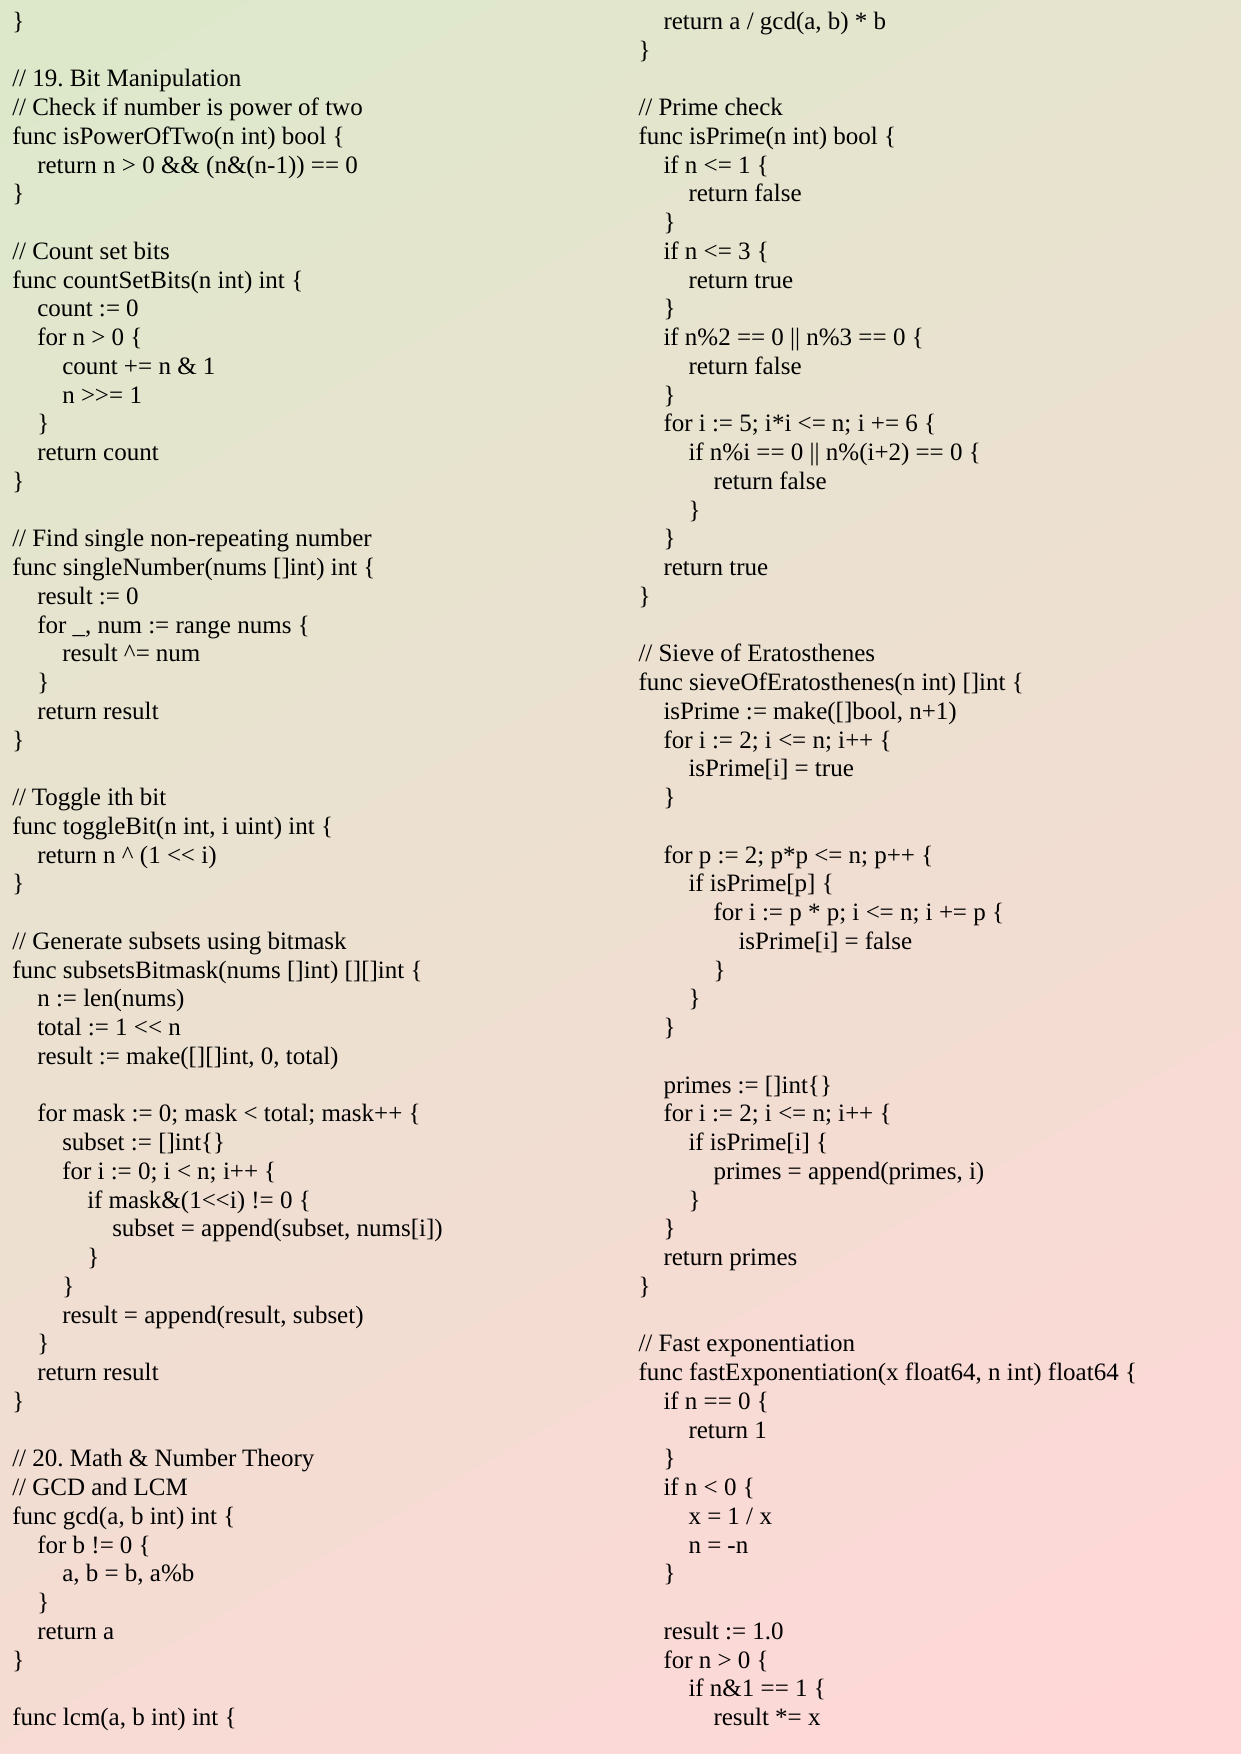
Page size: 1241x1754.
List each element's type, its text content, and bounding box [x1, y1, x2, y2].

text } [12, 408, 608, 437]
text // 20. Math & Number Theory [12, 1443, 608, 1472]
text } [12, 1587, 608, 1616]
text result = append(result, subset) [12, 1300, 608, 1328]
text for i := 0; i < n; i++ { [12, 1156, 608, 1185]
text // Check if number is power of two [12, 92, 608, 121]
text count := 0 [12, 293, 608, 322]
text if n%i == 0 || n%(i+2) == 0 { [638, 437, 1234, 466]
text func isPrime(n int) bool { [638, 121, 1234, 150]
text } [12, 1645, 608, 1673]
text return false [638, 178, 1234, 207]
text } [12, 466, 608, 495]
text } [638, 1558, 1234, 1587]
text func countSetBits(n int) int { [12, 265, 608, 293]
text for i := 2; i <= n; i++ { [638, 1098, 1234, 1127]
text func subsetsBitmask(nums []int) [][]int { [12, 955, 608, 983]
text n >>= 1 [12, 380, 608, 408]
text subset = append(subset, nums[i]) [12, 1213, 608, 1242]
text // Sieve of Eratosthenes [638, 638, 1234, 667]
text for mask := 0; mask < total; mask++ { [12, 1098, 608, 1127]
text } [12, 1271, 608, 1300]
text } [12, 178, 608, 207]
text for n > 0 { [638, 1645, 1234, 1673]
text func sieveOfEratosthenes(n int) []int { [638, 667, 1234, 696]
text } [12, 725, 608, 753]
text } [12, 1328, 608, 1357]
text result := 0 [12, 581, 608, 610]
text return primes [638, 1242, 1234, 1271]
text if isPrime[i] { [638, 1127, 1234, 1156]
text } [638, 1213, 1234, 1242]
text result *= x [638, 1702, 1234, 1731]
text return false [638, 466, 1234, 495]
text } [638, 293, 1234, 322]
text } [638, 581, 1234, 610]
text return true [638, 265, 1234, 293]
text // 19. Bit Manipulation [12, 63, 608, 92]
text for i := 5; i*i <= n; i += 6 { [638, 408, 1234, 437]
text // Fast exponentiation [638, 1328, 1234, 1357]
text // GCD and LCM [12, 1472, 608, 1501]
text } [638, 1012, 1234, 1041]
text n = -n [638, 1530, 1234, 1558]
text } [638, 955, 1234, 983]
text return a [12, 1616, 608, 1645]
text return n > 0 && (n&(n-1)) == 0 [12, 150, 608, 178]
text return result [12, 696, 608, 725]
text isPrime[i] = true [638, 753, 1234, 782]
text result := 1.0 [638, 1616, 1234, 1645]
text return a / gcd(a, b) * b [638, 6, 1234, 35]
text n := len(nums) [12, 983, 608, 1012]
text count += n & 1 [12, 351, 608, 380]
text subset := []int{} [12, 1127, 608, 1156]
text // Prime check [638, 92, 1234, 121]
text // Count set bits [12, 236, 608, 265]
text return n ^ (1 << i) [12, 840, 608, 868]
text a, b = b, a%b [12, 1558, 608, 1587]
text } [638, 983, 1234, 1012]
text func isPowerOfTwo(n int) bool { [12, 121, 608, 150]
text } [12, 1242, 608, 1271]
text for i := 2; i <= n; i++ { [638, 725, 1234, 753]
text } [638, 1185, 1234, 1213]
text } [638, 782, 1234, 811]
text result ^= num [12, 638, 608, 667]
text return false [638, 351, 1234, 380]
text if n%2 == 0 || n%3 == 0 { [638, 322, 1234, 351]
text if n == 0 { [638, 1386, 1234, 1415]
text return count [12, 437, 608, 466]
text } [638, 495, 1234, 523]
text isPrime[i] = false [638, 926, 1234, 955]
text total := 1 << n [12, 1012, 608, 1041]
text for b != 0 { [12, 1530, 608, 1558]
text } [12, 868, 608, 897]
text } [12, 1386, 608, 1415]
text } [12, 6, 608, 35]
text result := make([][]int, 0, total) [12, 1041, 608, 1070]
text if n <= 1 { [638, 150, 1234, 178]
text // Toggle ith bit [12, 782, 608, 811]
text // Generate subsets using bitmask [12, 926, 608, 955]
text for p := 2; p*p <= n; p++ { [638, 840, 1234, 868]
text if n&1 == 1 { [638, 1673, 1234, 1702]
text if n < 0 { [638, 1472, 1234, 1501]
text primes := []int{} [638, 1070, 1234, 1098]
text } [638, 380, 1234, 408]
text } [12, 667, 608, 696]
text } [638, 207, 1234, 236]
text if mask&(1<<i) != 0 { [12, 1185, 608, 1213]
text func fastExponentiation(x float64, n int) float64 { [638, 1357, 1234, 1386]
text func gcd(a, b int) int { [12, 1501, 608, 1530]
text } [638, 1271, 1234, 1300]
text return result [12, 1357, 608, 1386]
text func singleNumber(nums []int) int { [12, 552, 608, 581]
text } [638, 523, 1234, 552]
text isPrime := make([]bool, n+1) [638, 696, 1234, 725]
text return 1 [638, 1415, 1234, 1443]
text primes = append(primes, i) [638, 1156, 1234, 1185]
text func lcm(a, b int) int { [12, 1702, 608, 1731]
text x = 1 / x [638, 1501, 1234, 1530]
text if n <= 3 { [638, 236, 1234, 265]
text if isPrime[p] { [638, 868, 1234, 897]
text } [638, 1443, 1234, 1472]
text func toggleBit(n int, i uint) int { [12, 811, 608, 840]
text } [638, 35, 1234, 63]
text // Find single non-repeating number [12, 523, 608, 552]
text for i := p * p; i <= n; i += p { [638, 897, 1234, 926]
text for n > 0 { [12, 322, 608, 351]
text for _, num := range nums { [12, 610, 608, 638]
text return true [638, 552, 1234, 581]
